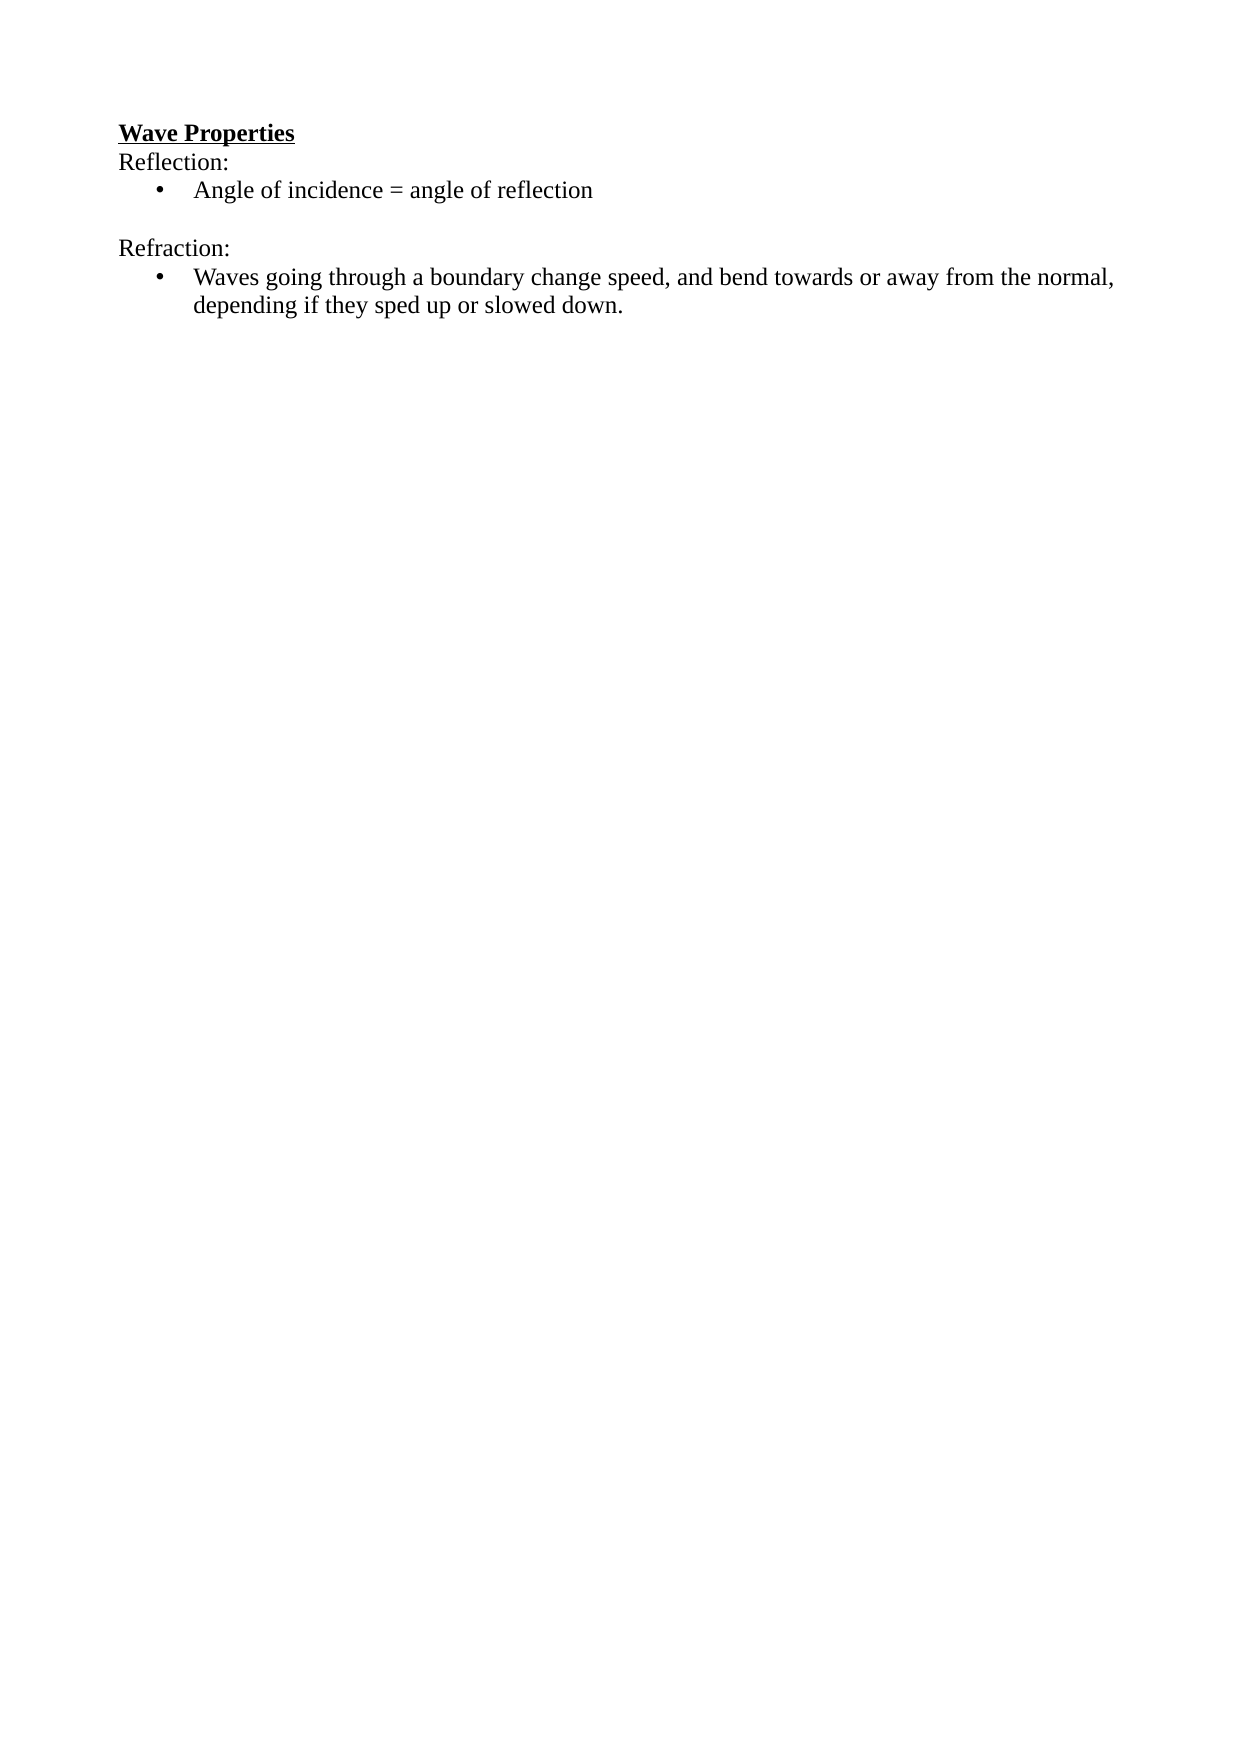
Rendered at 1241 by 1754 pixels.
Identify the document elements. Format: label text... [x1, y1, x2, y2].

text Refraction: [118, 233, 1122, 262]
list Angle of incidence = angle of reflection [156, 176, 1122, 204]
text Reflection: [118, 147, 1122, 176]
list Waves going through a boundary change speed, and bend towards or away from the normal, depending if they sped up or slowed down. [156, 262, 1122, 319]
text Wave Properties [118, 118, 1122, 147]
